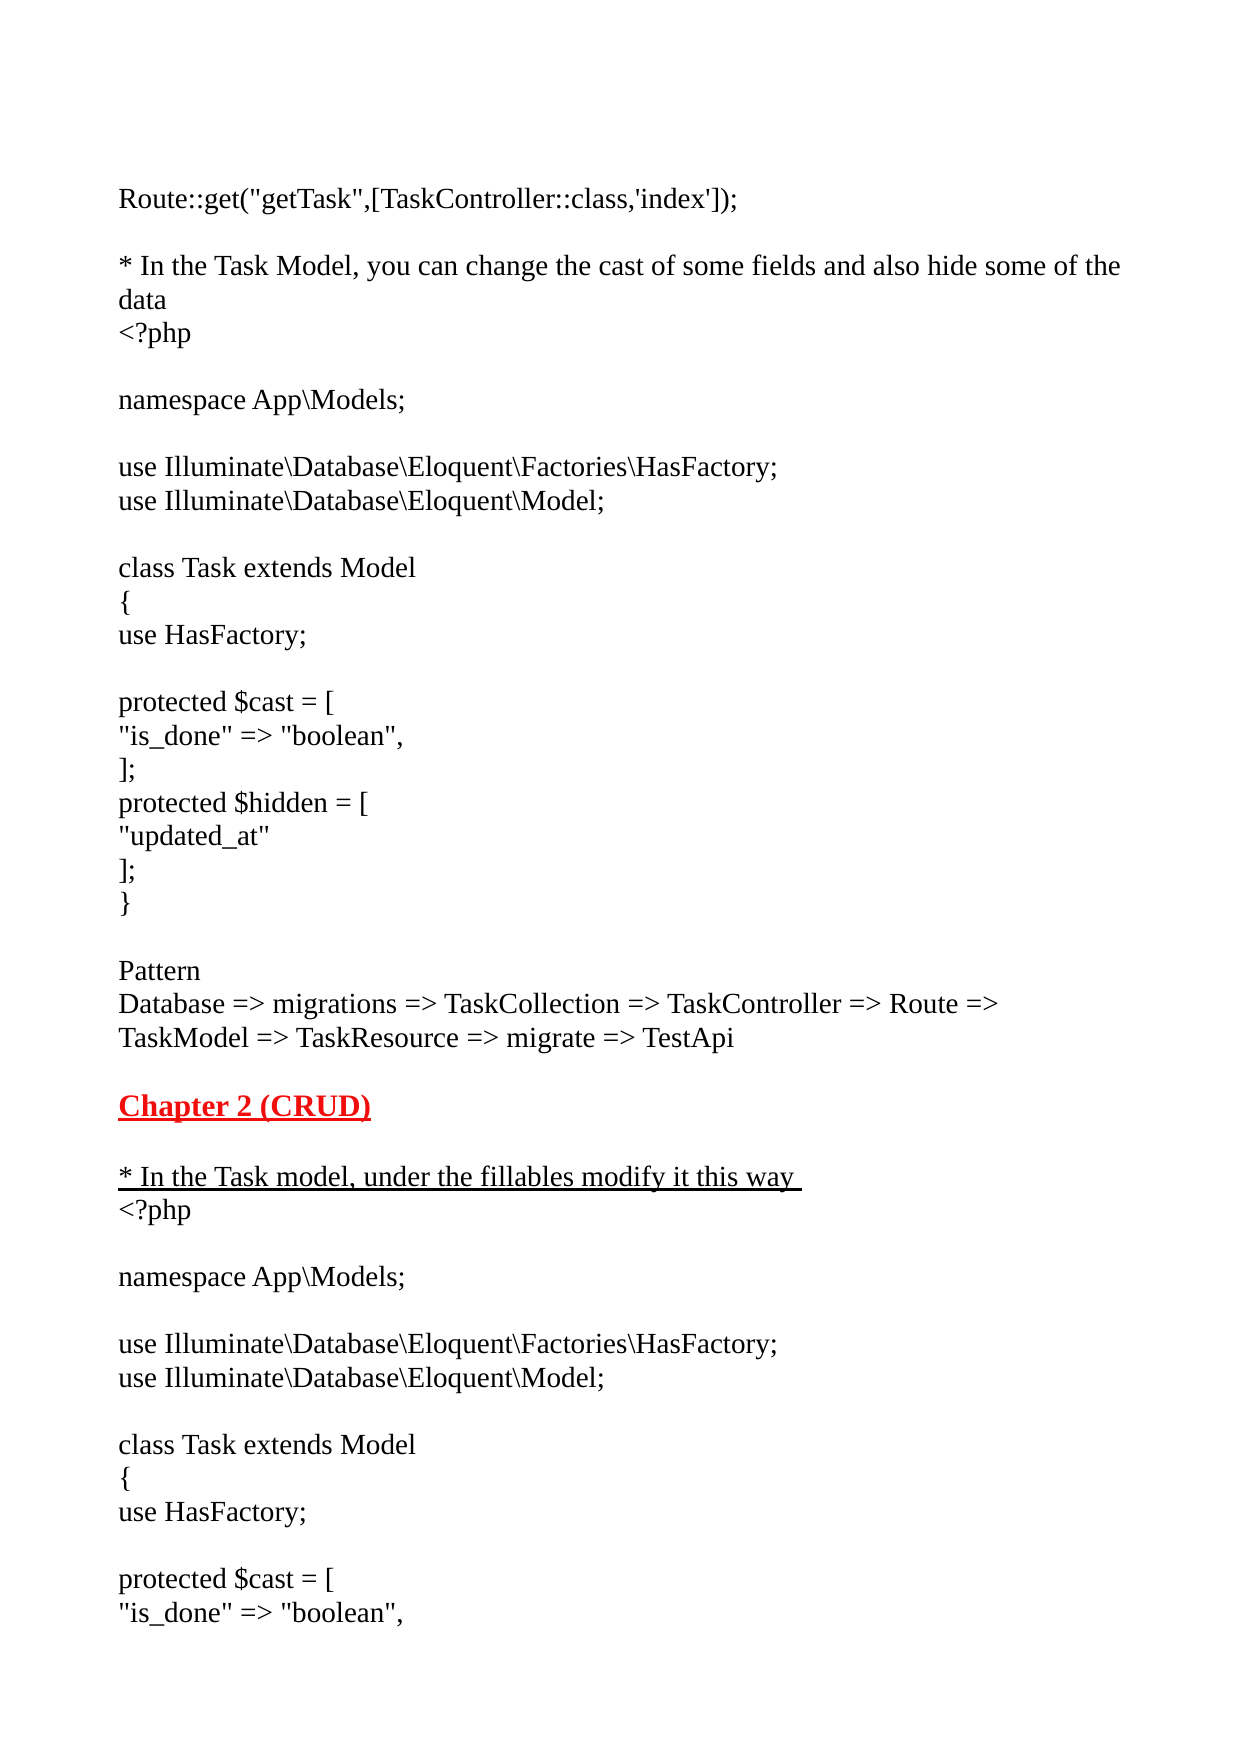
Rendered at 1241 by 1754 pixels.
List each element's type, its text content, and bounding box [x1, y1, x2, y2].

text "updated_at" [118, 818, 1122, 852]
text Database => migrations => TaskCollection => TaskController => Route => TaskModel => TaskResource => migrate => TestApi [118, 986, 1122, 1053]
text { [118, 1461, 1122, 1494]
text Route::get("getTask",[TaskController::class,'index']); [118, 181, 1122, 215]
text class Task extends Model [118, 1427, 1122, 1461]
text "is_done" => "boolean", [118, 1595, 1122, 1628]
text namespace App\Models; [118, 382, 1122, 416]
text use Illuminate\Database\Eloquent\Model; [118, 483, 1122, 517]
text "is_done" => "boolean", [118, 718, 1122, 751]
text <?php [118, 1192, 1122, 1226]
text Pattern [118, 953, 1122, 986]
text class Task extends Model [118, 550, 1122, 584]
text ]; [118, 751, 1122, 785]
text protected $hidden = [ [118, 785, 1122, 818]
text use HasFactory; [118, 1494, 1122, 1528]
text use Illuminate\Database\Eloquent\Factories\HasFactory; [118, 1326, 1122, 1360]
text } [118, 886, 1122, 919]
text <?php [118, 315, 1122, 349]
text * In the Task model, under the fillables modify it this way [118, 1159, 1122, 1192]
text protected $cast = [ [118, 684, 1122, 718]
text use Illuminate\Database\Eloquent\Model; [118, 1360, 1122, 1393]
text { [118, 584, 1122, 617]
text ]; [118, 852, 1122, 886]
text use Illuminate\Database\Eloquent\Factories\HasFactory; [118, 449, 1122, 483]
text protected $cast = [ [118, 1561, 1122, 1595]
text * In the Task Model, you can change the cast of some fields and also hide some of the data [118, 248, 1122, 315]
text namespace App\Models; [118, 1259, 1122, 1293]
text use HasFactory; [118, 617, 1122, 651]
text Chapter 2 (CRUD) [118, 1087, 1122, 1123]
